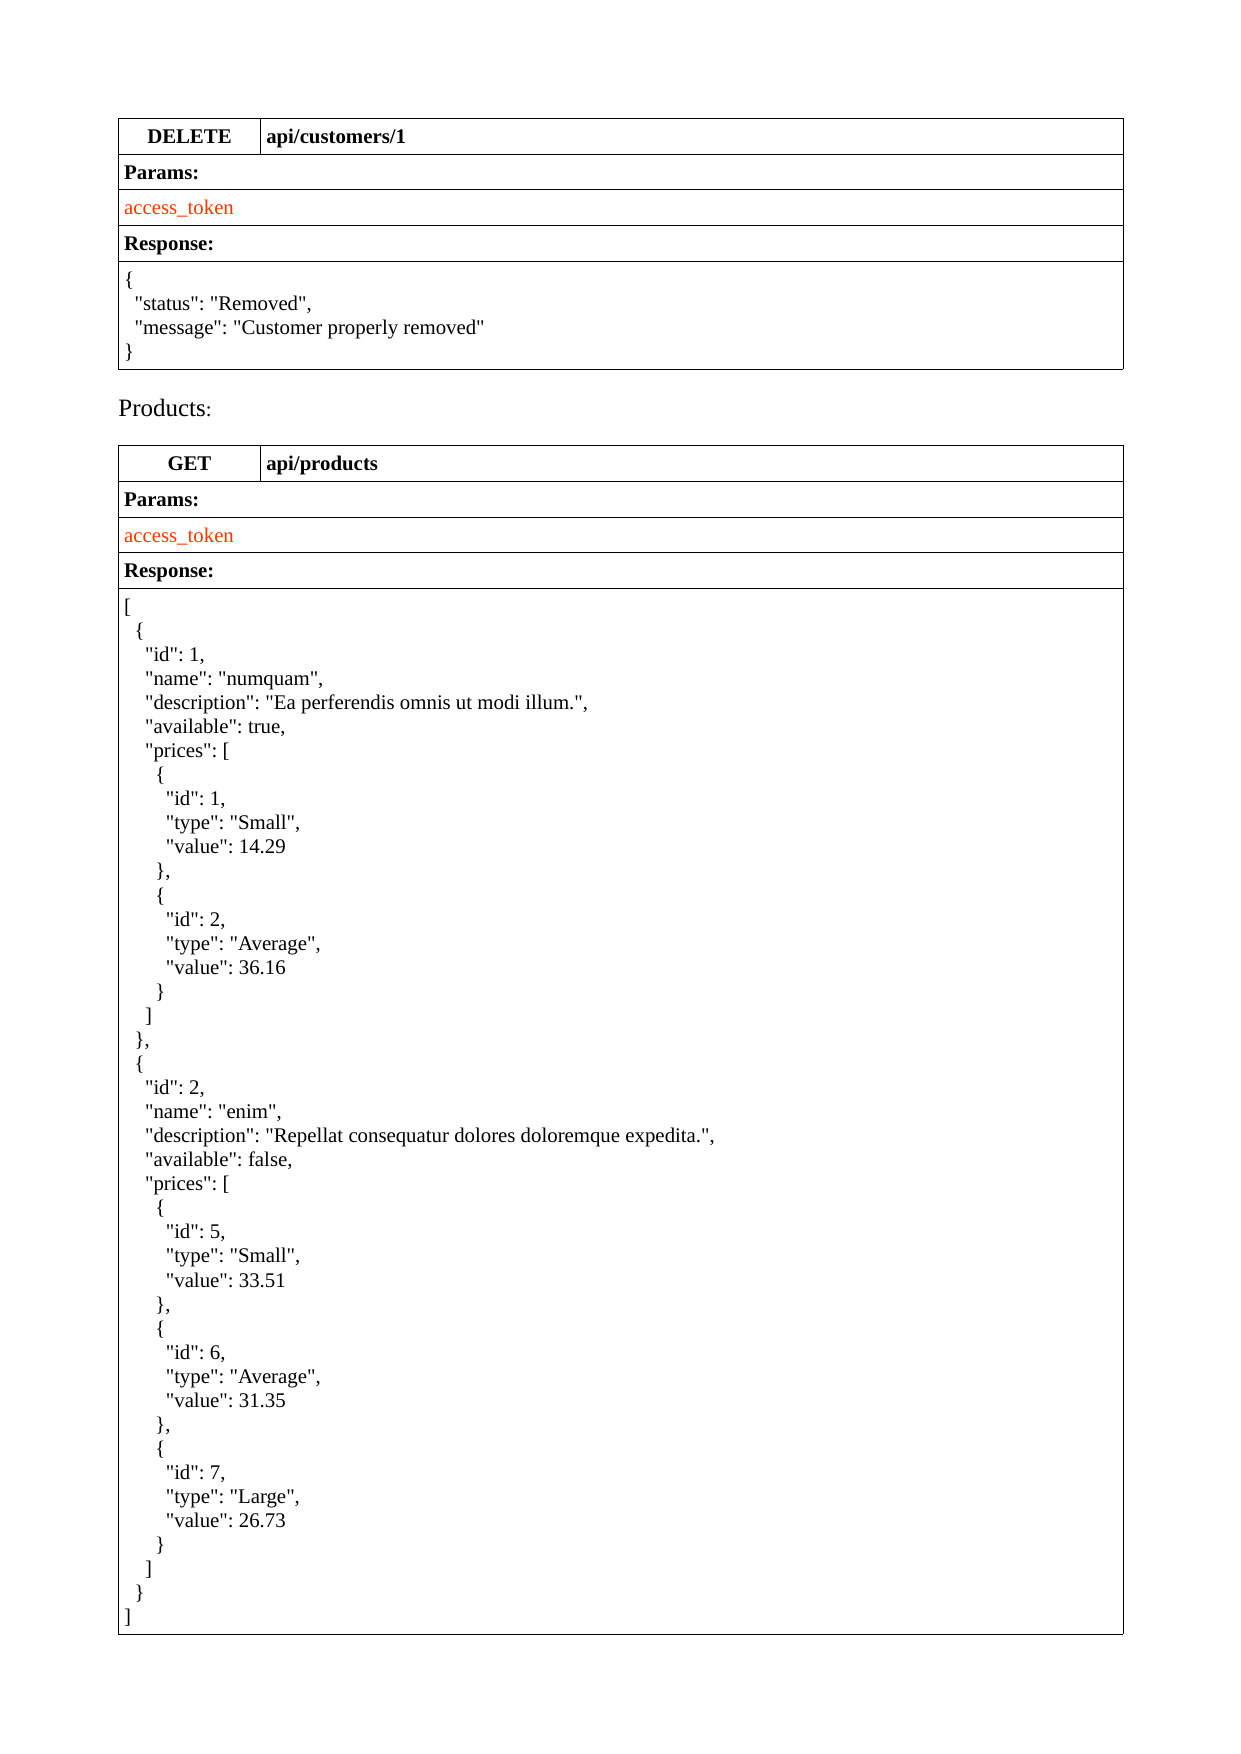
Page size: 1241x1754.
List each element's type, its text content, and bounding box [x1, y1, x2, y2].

table_cell access_token [119, 190, 1123, 225]
table_cell Params: [119, 155, 1123, 189]
text Products: [118, 393, 1122, 421]
table_cell Response: [119, 226, 1123, 261]
table_cell Response: [119, 553, 1123, 588]
table_cell [ { "id": 1, "name": "numquam", "description": "Ea perferendis omnis ut modi illum.", "available": true, "prices": [ { "id": 1, "type": "Small", "value": 14.29 }, { "id": 2, "type": "Average", "value": 36.16 } ] }, { "id": 2, "name": "enim", "description": "Repellat consequatur dolores doloremque expedita.", "available": false, "prices": [ { "id": 5, "type": "Small", "value": 33.51 }, { "id": 6, "type": "Average", "value": 31.35 }, { "id": 7, "type": "Large", "value": 26.73 } ] } ] [119, 589, 1123, 1634]
table_header api/customers/1 [261, 119, 1123, 154]
table_header DELETE [119, 119, 260, 154]
table_header GET [119, 446, 260, 481]
table_cell access_token [119, 518, 1123, 552]
table_cell { "status": "Removed", "message": "Customer properly removed" } [119, 262, 1123, 368]
table_cell Params: [119, 482, 1123, 517]
table_header api/products [261, 446, 1123, 481]
